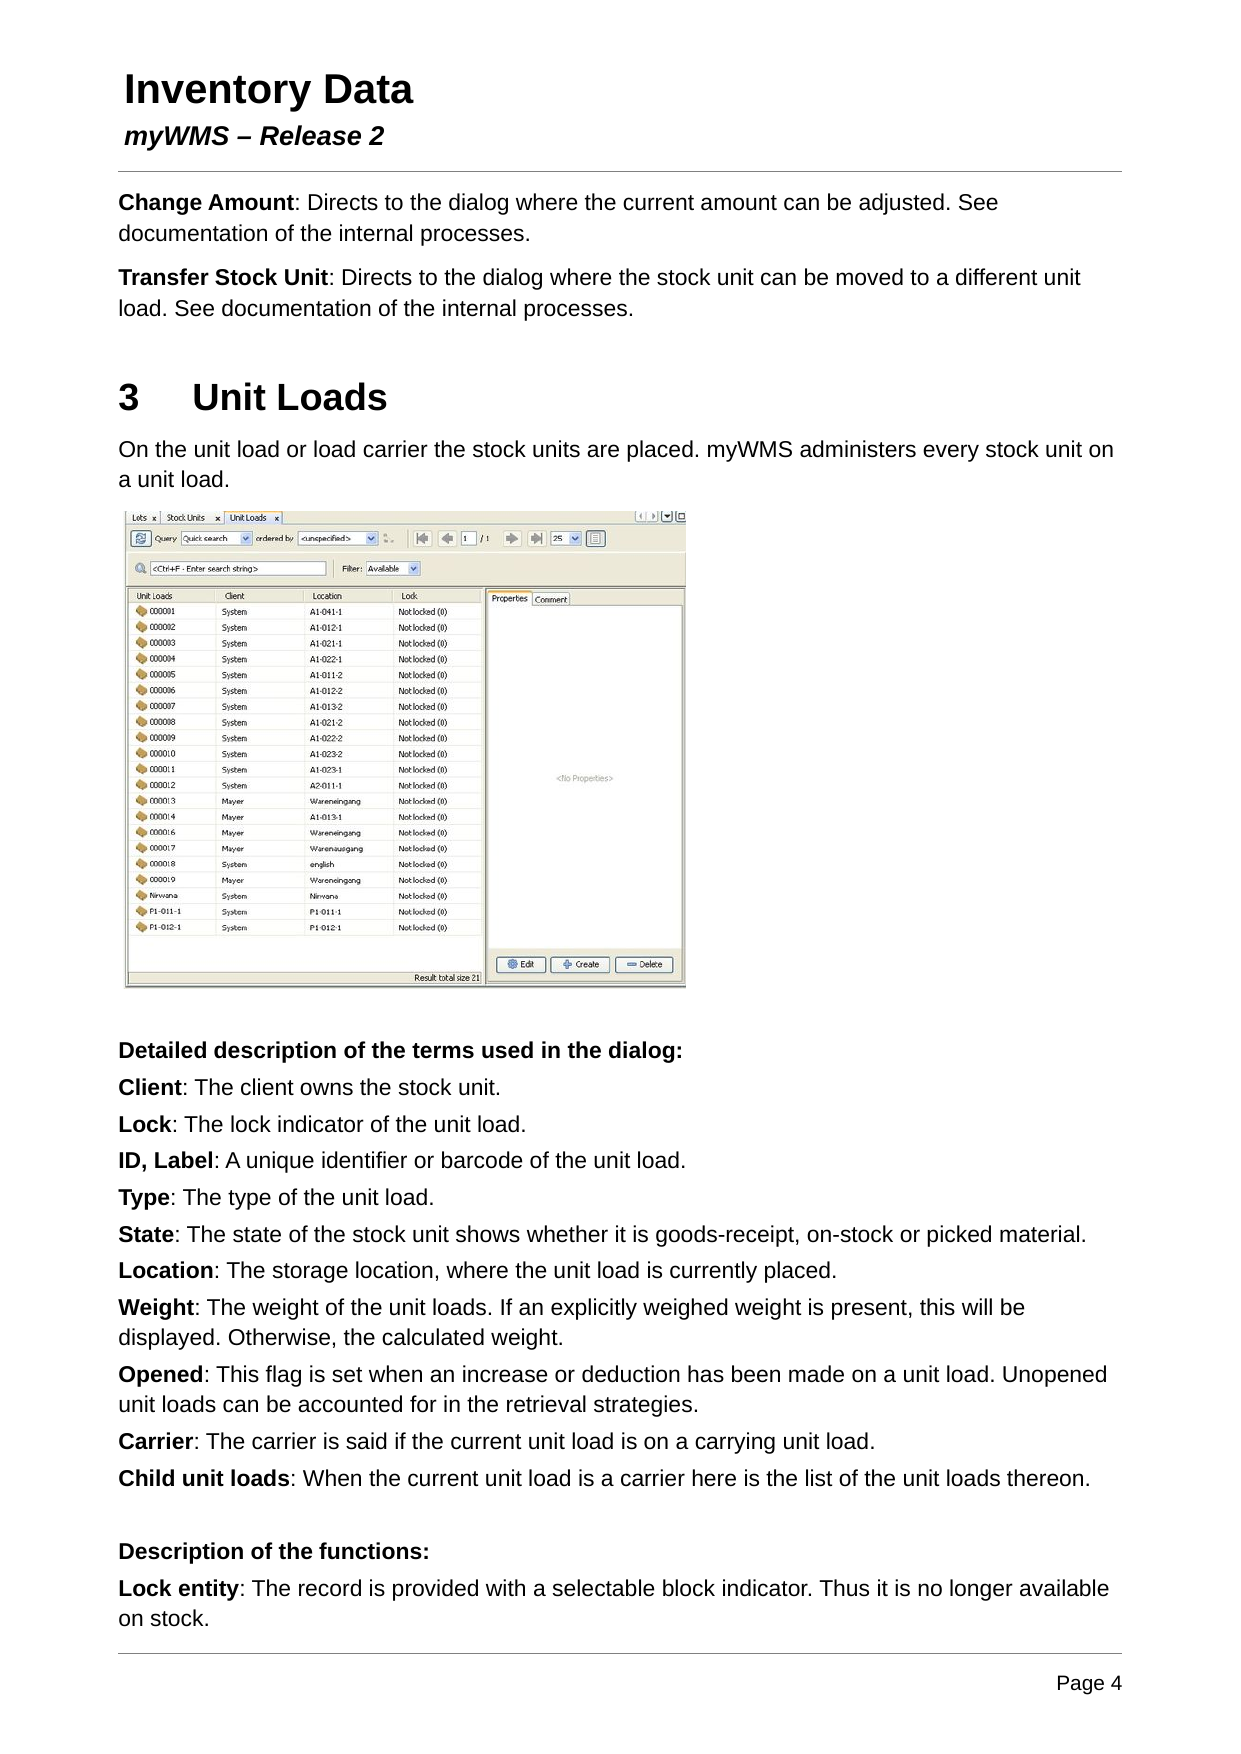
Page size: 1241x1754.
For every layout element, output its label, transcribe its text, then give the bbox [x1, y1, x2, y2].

text Child unit loads: When the current unit load is a carrier here is the list of the unit loads thereon. [118, 1464, 1122, 1491]
picture [123, 511, 686, 989]
text Carrier: The carrier is said if the current unit load is on a carrying unit load. [118, 1428, 1122, 1454]
text Client: The client owns the stock unit. [118, 1074, 1122, 1100]
text Lock: The lock indicator of the unit load. [118, 1111, 1122, 1137]
text On the unit load or load carrier the stock units are placed. myWMS administers every stock unit on a unit load. [118, 436, 1122, 493]
text Description of the functions: [118, 1538, 1122, 1564]
text Detailed description of the terms used in the dialog: [118, 1037, 1122, 1064]
text Opened: This flag is set when an increase or deduction has been made on a unit load. Unopened unit loads can be accounted for in the retrieval strategies. [118, 1361, 1122, 1417]
text Change Amount: Directs to the dialog where the current amount can be adjusted. See documentation of the internal processes. [118, 189, 1122, 246]
text Location: The storage location, where the unit load is currently placed. [118, 1257, 1122, 1284]
text Weight: The weight of the unit loads. If an explicitly weighed weight is present, this will be displayed. Otherwise, the calculated weight. [118, 1294, 1122, 1351]
text Type: The type of the unit load. [118, 1184, 1122, 1210]
text Transfer Stock Unit: Directs to the dialog where the stock unit can be moved to a different unit load. See documentation of the internal processes. [118, 264, 1122, 321]
text State: The state of the stock unit shows whether it is goods-receipt, on-stock or picked material. [118, 1221, 1122, 1247]
text ID, Label: A unique identifier or barcode of the unit load. [118, 1147, 1122, 1174]
text Lock entity: The record is provided with a selectable block indicator. Thus it is no longer available on stock. [118, 1574, 1122, 1631]
subtitle Unit Loads [118, 375, 1122, 418]
